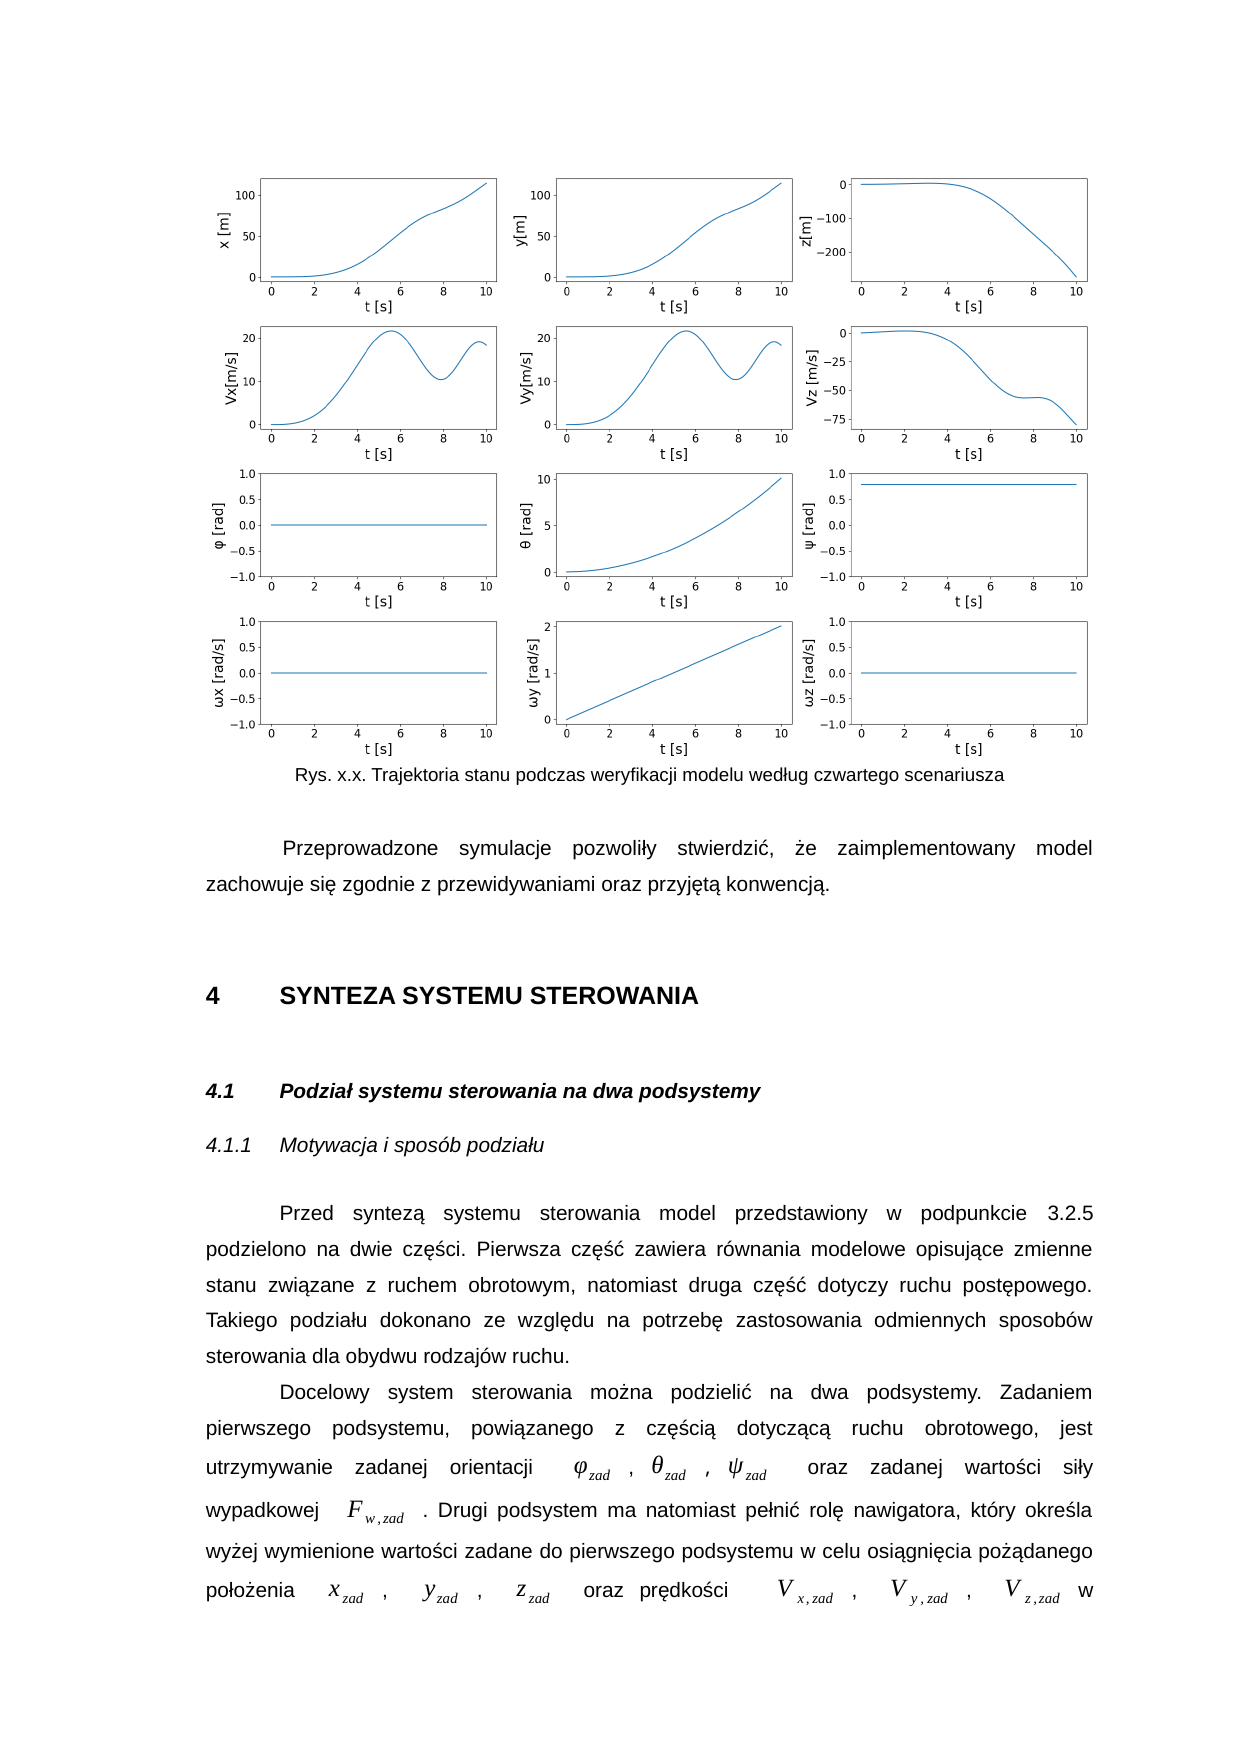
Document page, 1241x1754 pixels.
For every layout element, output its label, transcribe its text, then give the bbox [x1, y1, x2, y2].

subtitle Synteza systemu sterowania [206, 981, 1093, 1009]
text Przeprowadzone symulacje pozwoliły stwierdzić, że zaimplementowany model zachowuje się zgodnie z przewidywaniami oraz przyjętą konwencją. [206, 836, 1093, 895]
subtitle Podział systemu sterowania na dwa podsystemy [206, 1079, 1093, 1103]
text Rys. x.x. Trajektoria stanu podczas weryfikacji modelu według czwartego scenariusza [206, 764, 1093, 786]
subtitle Motywacja i sposób podziału [206, 1133, 1093, 1157]
text Docelowy system sterowania można podzielić na dwa podsystemy. Zadaniem pierwszego podsystemu, powiązanego z częścią dotyczącą ruchu obrotowego, jest utrzymywanie zadanej orientacji ,, oraz zadanej wartości siły wypadkowej . Drugi podsystem ma natomiast pełnić rolę nawigatora, który określa wyżej wymienione wartości zadane do pierwszego podsystemu w celu osiągnięcia pożądanego położenia , , oraz prędkości , , w przestrzeni, w której się porusza. W dalszej części pracy podsystem pełniący rolę nawigatora będzie nazywany nadrzędnym systemem sterowania, natomiast podsystem utrzymujący zadaną orientację będzie określany mianem podrzędnego systemu sterowania. Relację pomiędzy tymi systemami zobrazowano na rys. x.x. [206, 1380, 1093, 1606]
text Przed syntezą systemu sterowania model przedstawiony w podpunkcie 3.2.5 podzielono na dwie części. Pierwsza część zawiera równania modelowe opisujące zmienne stanu związane z ruchem obrotowym, natomiast druga część dotyczy ruchu postępowego. Takiego podziału dokonano ze względu na potrzebę zastosowania odmiennych sposobów sterowania dla obydwu rodzajów ruchu. [206, 1201, 1093, 1368]
text [206, 147, 1093, 172]
picture [205, 172, 1094, 764]
